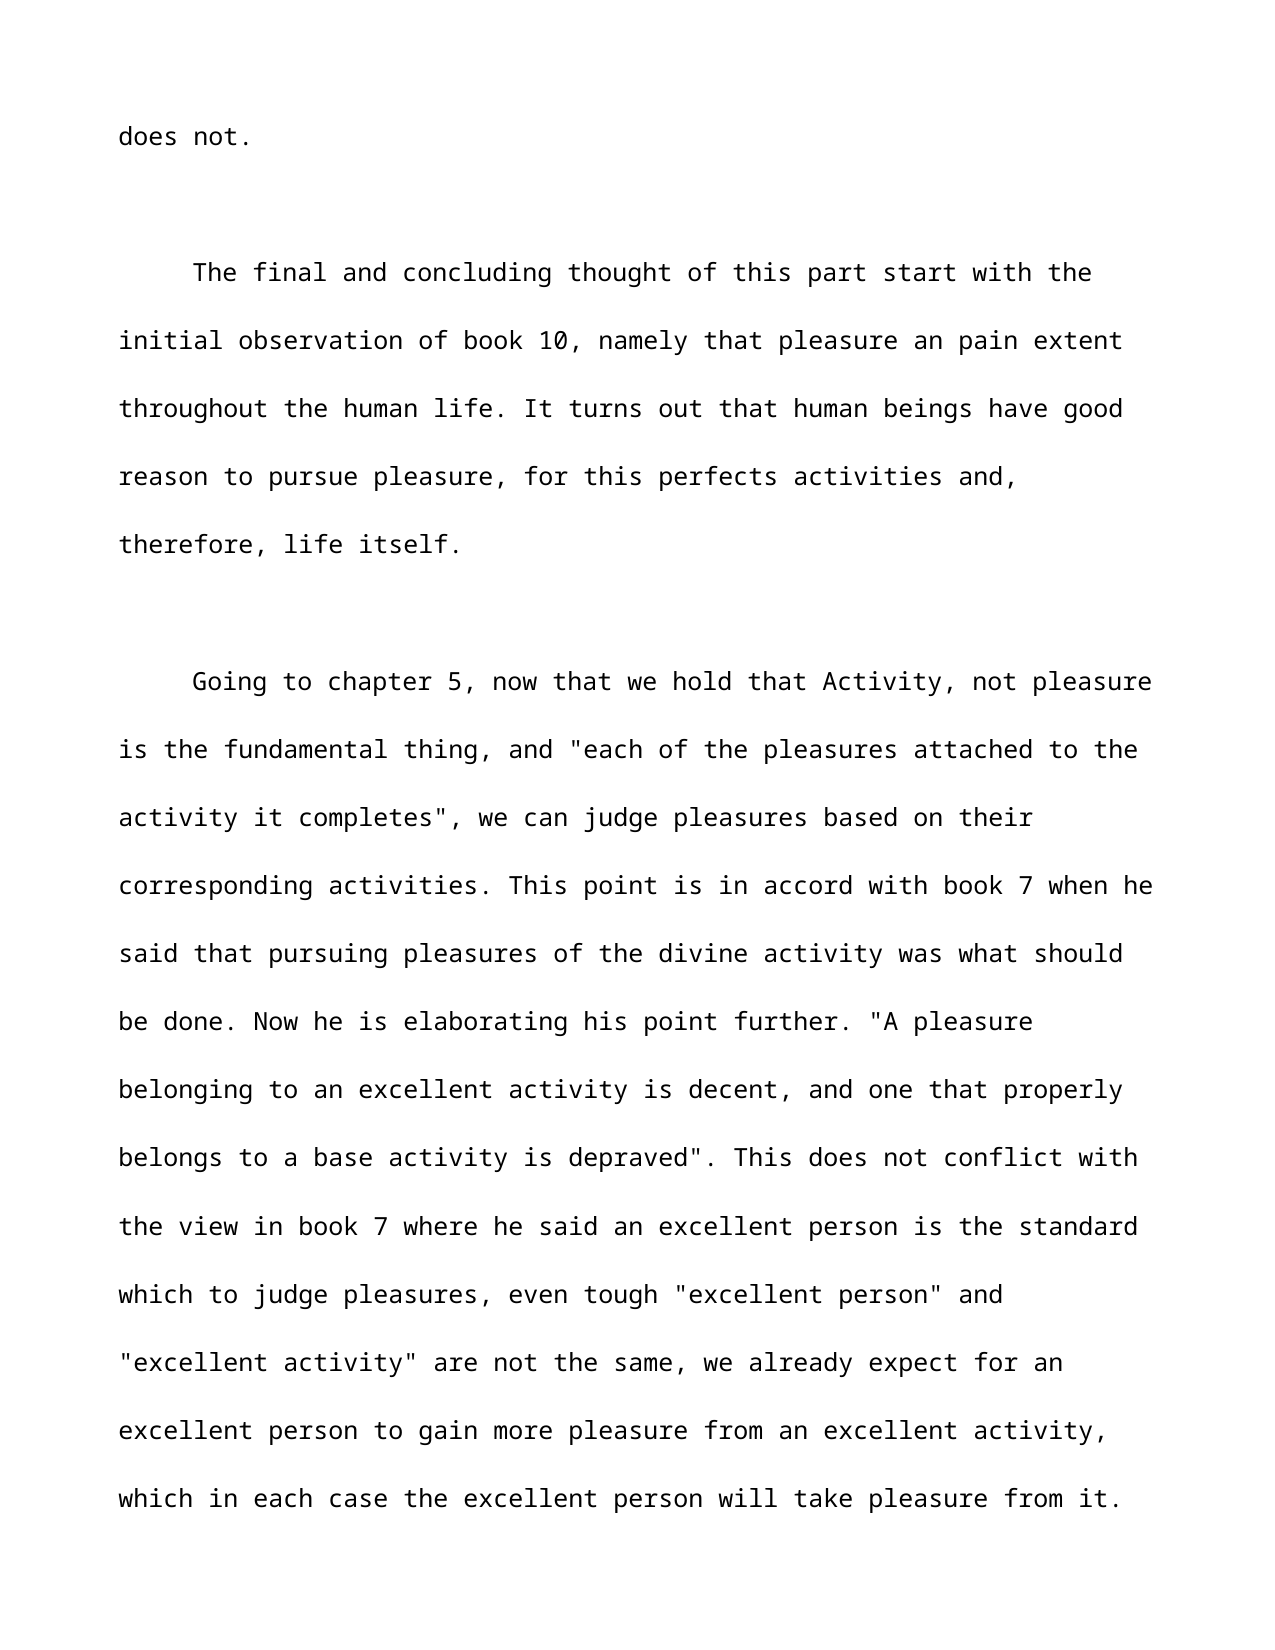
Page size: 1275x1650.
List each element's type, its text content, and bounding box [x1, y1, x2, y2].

text Going to chapter 5, now that we hold that Activity, not pleasure is the fundamental thing, and "each of the pleasures attached to the activity it completes", we can judge pleasures based on their corresponding activities. This point is in accord with book 7 when he said that pursuing pleasures of the divine activity was what should be done. Now he is elaborating his point further. "A pleasure belonging to an excellent activity is decent, and one that properly belongs to a base activity is depraved". This does not conflict with the view in book 7 where he said an excellent person is the standard which to judge pleasures, even tough "excellent person" and "excellent activity" are not the same, we already expect for an excellent person to gain more pleasure from an excellent activity, which in each case the excellent person will take pleasure from it. [118, 663, 1157, 1515]
text The final and concluding thought of this part start with the initial observation of book 10, namely that pleasure an pain extent throughout the human life. It turns out that human beings have good reason to pursue pleasure, for this perfects activities and, therefore, life itself. [118, 254, 1157, 561]
text does not. [118, 118, 1157, 152]
